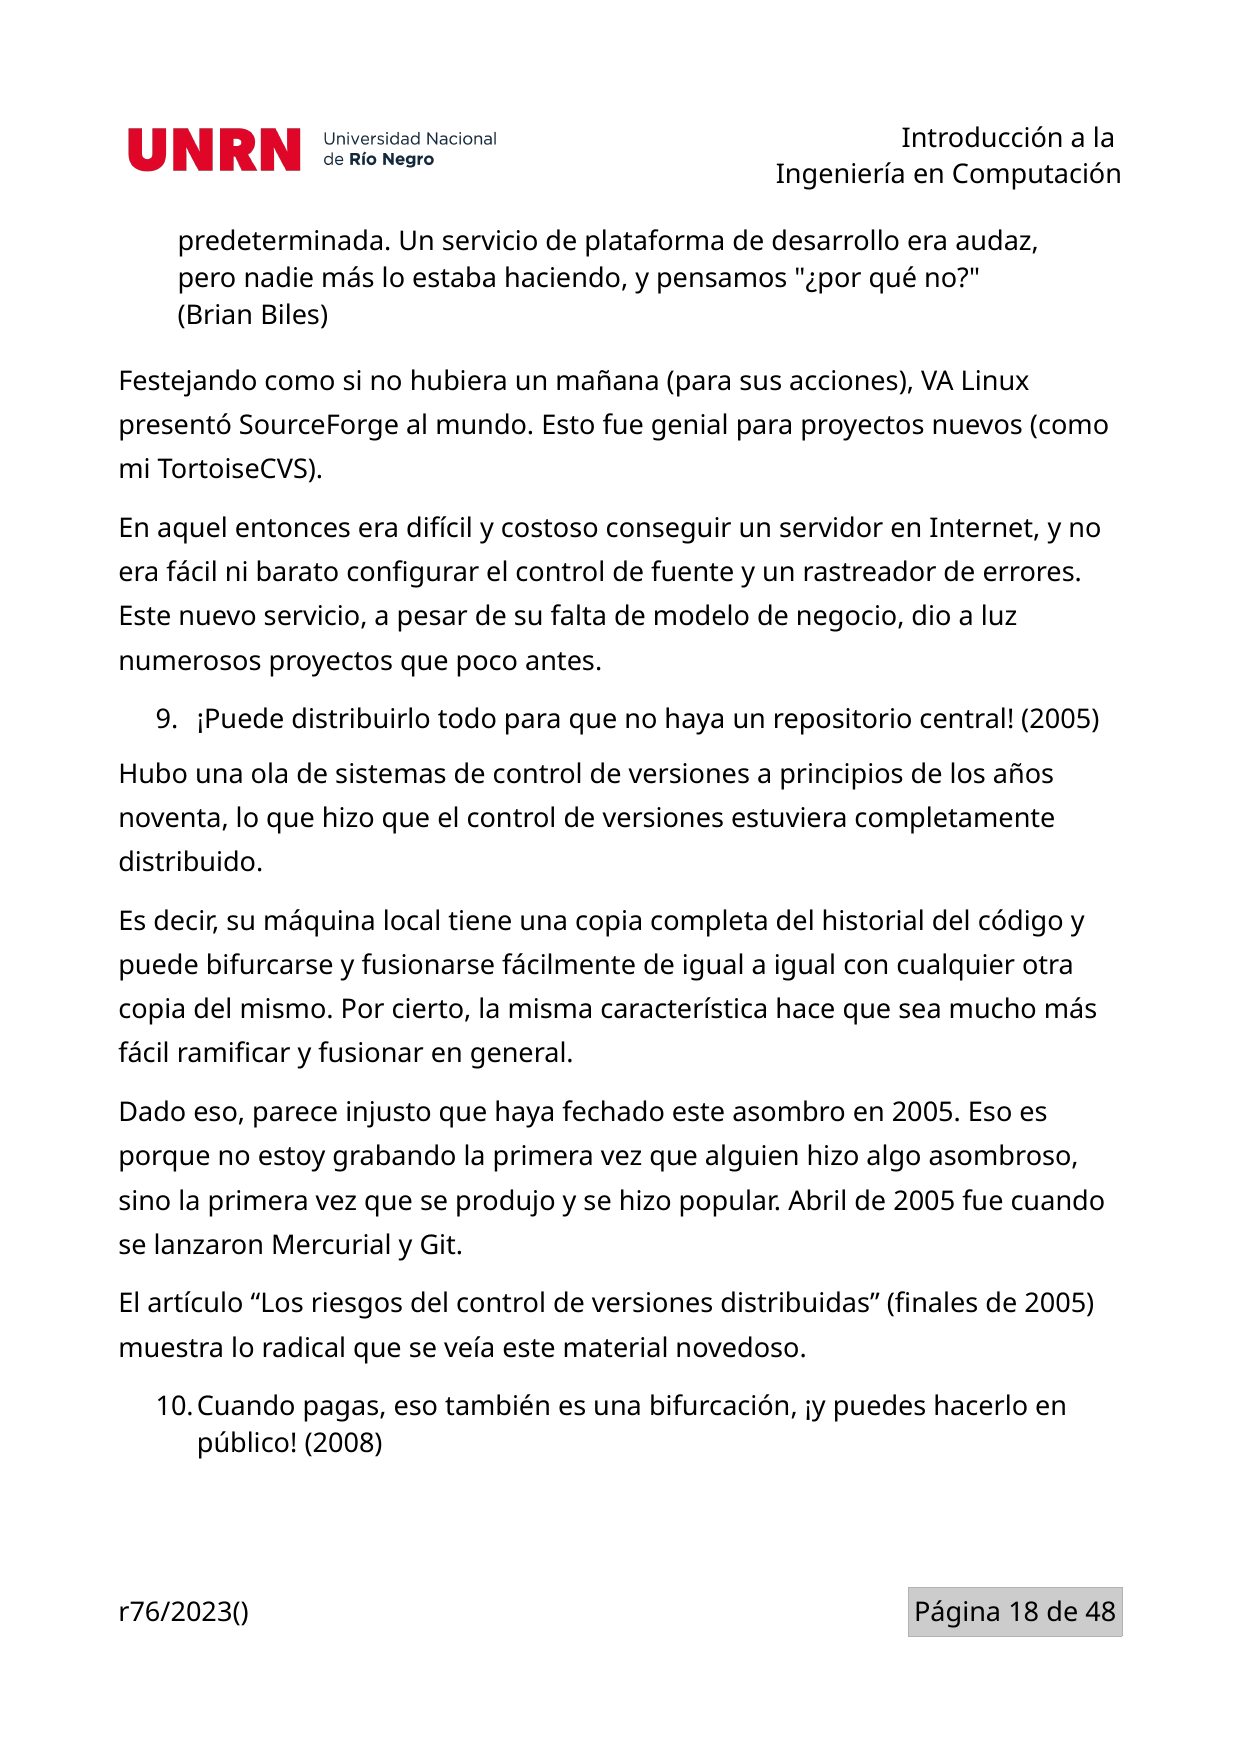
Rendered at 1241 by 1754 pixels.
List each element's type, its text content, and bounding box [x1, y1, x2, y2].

text Festejando como si no hubiera un mañana (para sus acciones), VA Linux presentó SourceForge al mundo. Esto fue genial para proyectos nuevos (como mi TortoiseCVS). [118, 361, 1122, 487]
text Hubo una ola de sistemas de control de versiones a principios de los años noventa, lo que hizo que el control de versiones estuviera completamente distribuido. [118, 754, 1122, 879]
list Cuando pagas, eso también es una bifurcación, ¡y puedes hacerlo en público! (2008) [155, 1387, 1122, 1461]
text predeterminada. Un servicio de plataforma de desarrollo era audaz, pero nadie más lo estaba haciendo, y pensamos "¿por qué no?" (Brian Biles) [177, 221, 1063, 332]
text Es decir, su máquina local tiene una copia completa del historial del código y puede bifurcarse y fusionarse fácilmente de igual a igual con cualquier otra copia del mismo. Por cierto, la misma característica hace que sea mucho más fácil ramificar y fusionar en general. [118, 901, 1122, 1071]
picture [118, 118, 505, 180]
list ¡Puede distribuirlo todo para que no haya un repositorio central! (2005) [155, 700, 1122, 737]
text En aquel entonces era difícil y costoso conseguir un servidor en Internet, y no era fácil ni barato configurar el control de fuente y un rastreador de errores. Este nuevo servicio, a pesar de su falta de modelo de negocio, dio a luz numerosos proyectos que poco antes. [118, 508, 1122, 678]
text El artículo “Los riesgos del control de versiones distribuidas” (finales de 2005) muestra lo radical que se veía este material novedoso. [118, 1284, 1122, 1365]
text Dado eso, parece injusto que haya fechado este asombro en 2005. Eso es porque no estoy grabando la primera vez que alguien hizo algo asombroso, sino la primera vez que se produjo y se hizo popular. Abril de 2005 fue cuando se lanzaron Mercurial y Git. [118, 1093, 1122, 1262]
